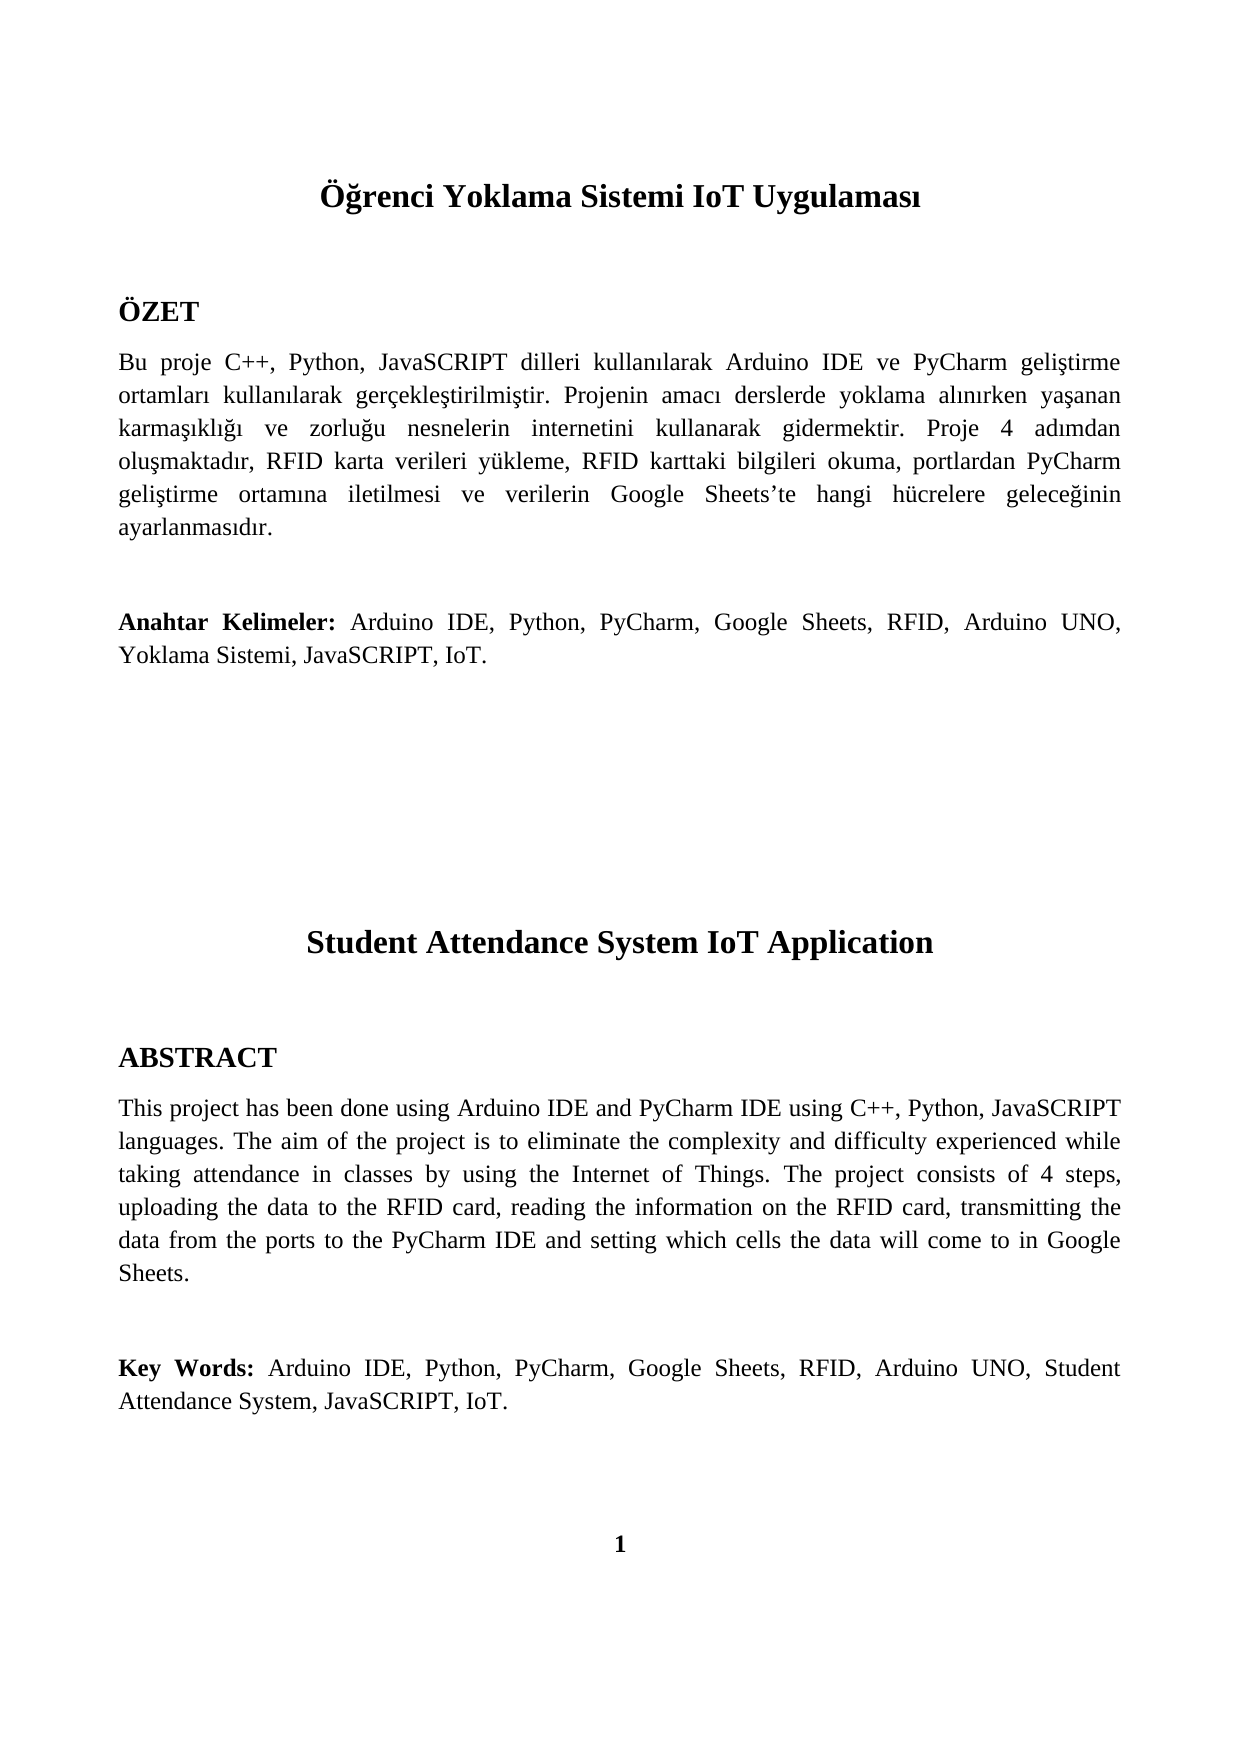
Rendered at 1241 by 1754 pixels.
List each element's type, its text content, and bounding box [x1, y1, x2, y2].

text Anahtar Kelimeler: Arduino IDE, Python, PyCharm, Google Sheets, RFID, Arduino UNO, Yoklama Sistemi, JavaSCRIPT, IoT. [118, 607, 1122, 669]
text Öğrenci Yoklama Sistemi IoT Uygulaması [118, 177, 1122, 215]
text 1 [118, 1529, 1122, 1558]
text This project has been done using Arduino IDE and PyCharm IDE using C++, Python, JavaSCRIPT languages. The aim of the project is to eliminate the complexity and difficulty experienced while taking attendance in classes by using the Internet of Things. The project consists of 4 steps, uploading the data to the RFID card, reading the information on the RFID card, transmitting the data from the ports to the PyCharm IDE and setting which cells the data will come to in Google Sheets. [118, 1093, 1122, 1287]
text Key Words: Arduino IDE, Python, PyCharm, Google Sheets, RFID, Arduino UNO, Student Attendance System, JavaSCRIPT, IoT. [118, 1353, 1122, 1415]
text ÖZET [118, 294, 1122, 328]
text Bu proje C++, Python, JavaSCRIPT dilleri kullanılarak Arduino IDE ve PyCharm geliştirme ortamları kullanılarak gerçekleştirilmiştir. Projenin amacı derslerde yoklama alınırken yaşanan karmaşıklığı ve zorluğu nesnelerin internetini kullanarak gidermektir. Proje 4 adımdan oluşmaktadır, RFID karta verileri yükleme, RFID karttaki bilgileri okuma, portlardan PyCharm geliştirme ortamına iletilmesi ve verilerin Google Sheets’te hangi hücrelere geleceğinin ayarlanmasıdır. [118, 347, 1122, 541]
text ABSTRACT [118, 1040, 1122, 1073]
text Student Attendance System IoT Application [118, 923, 1122, 961]
